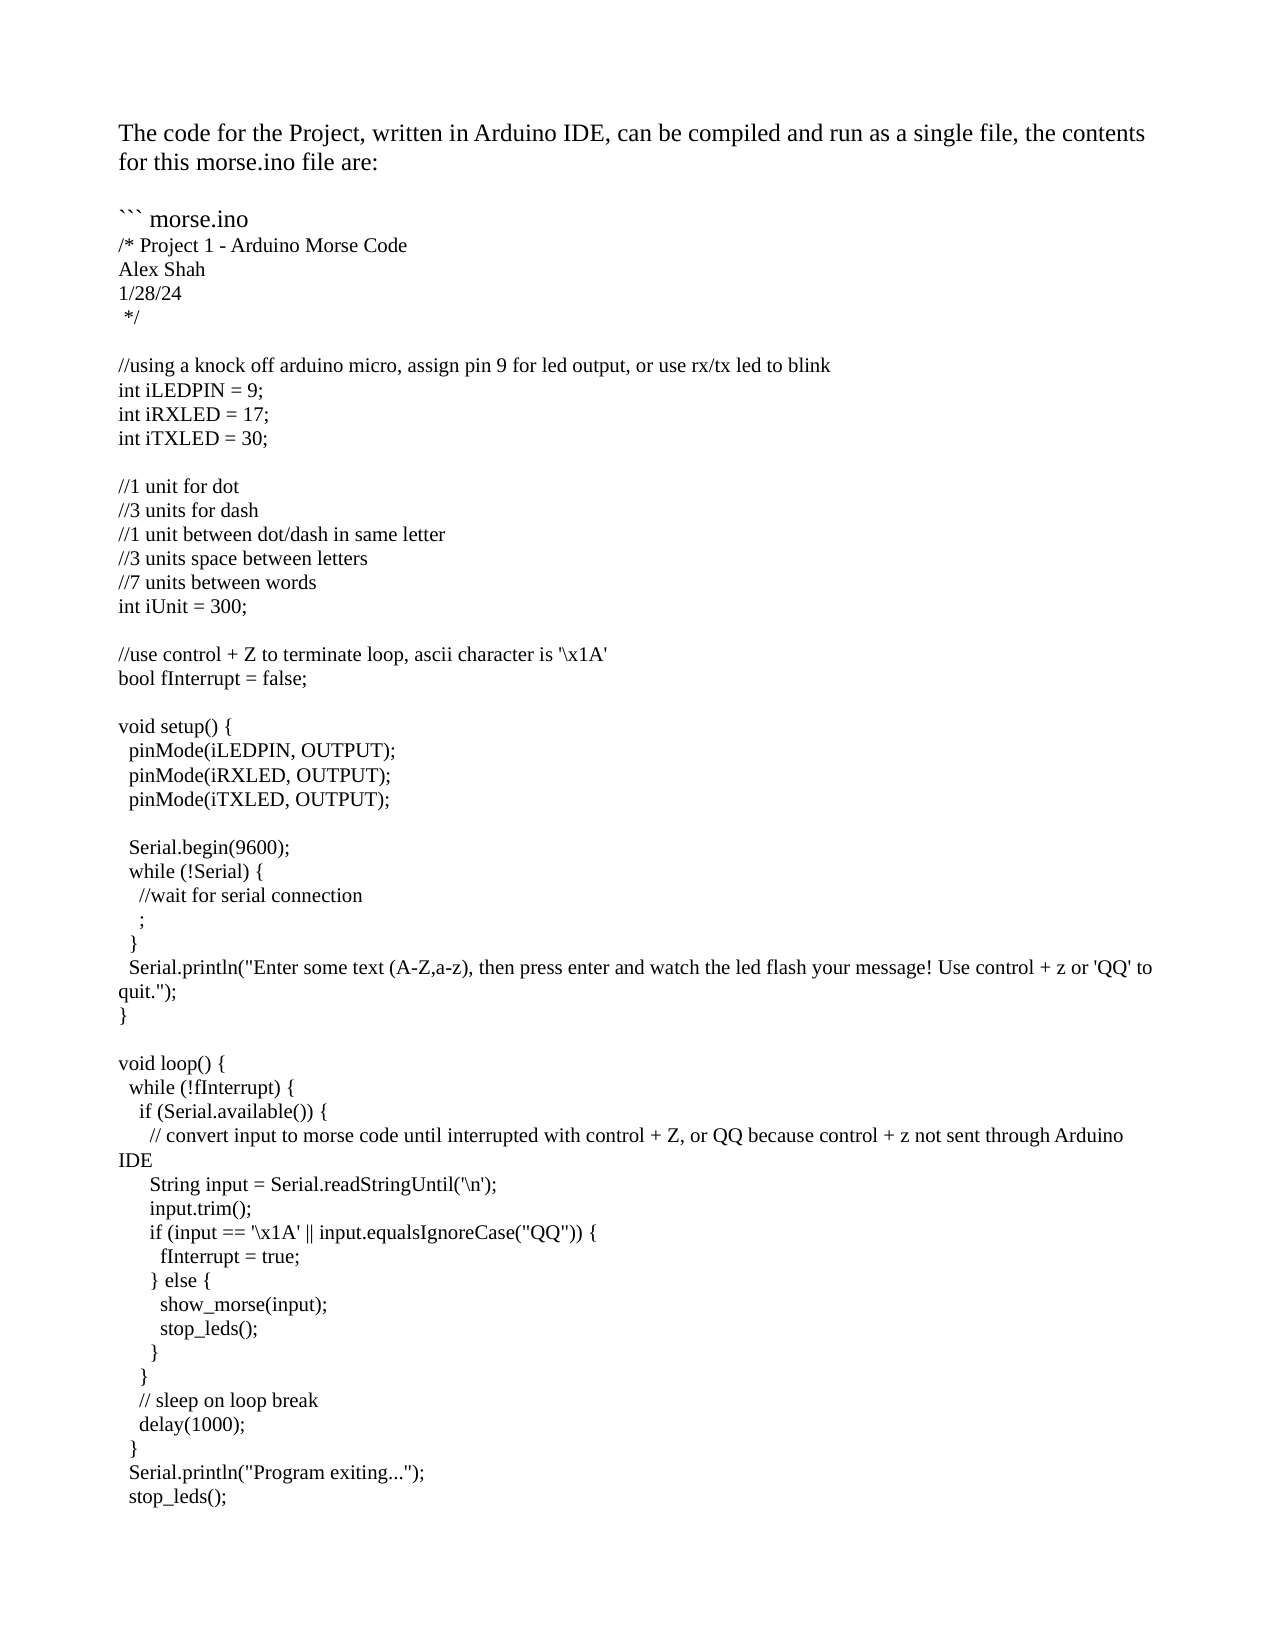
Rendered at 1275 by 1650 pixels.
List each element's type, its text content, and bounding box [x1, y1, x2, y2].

text while (!Serial) { [118, 859, 1157, 883]
text ; [118, 907, 1157, 931]
text void setup() { [118, 714, 1157, 738]
text Serial.println("Program exiting..."); [118, 1460, 1157, 1484]
text stop_leds(); [118, 1316, 1157, 1340]
text fInterrupt = true; [118, 1244, 1157, 1268]
text //1 unit between dot/dash in same letter [118, 522, 1157, 546]
text pinMode(iLEDPIN, OUTPUT); [118, 738, 1157, 762]
text Serial.println("Enter some text (A-Z,a-z), then press enter and watch the led flash your message! Use control + z or 'QQ' to quit."); [118, 955, 1157, 1003]
text //7 units between words [118, 570, 1157, 594]
text //3 units space between letters [118, 546, 1157, 570]
text } [118, 1364, 1157, 1388]
text /* Project 1 - Arduino Morse Code [118, 233, 1157, 257]
text if (input == '\x1A' || input.equalsIgnoreCase("QQ")) { [118, 1220, 1157, 1244]
text } [118, 1340, 1157, 1364]
text //1 unit for dot [118, 474, 1157, 498]
text String input = Serial.readStringUntil('\n'); [118, 1172, 1157, 1196]
text void loop() { [118, 1051, 1157, 1075]
text } [118, 931, 1157, 955]
text */ [118, 305, 1157, 329]
text //using a knock off arduino micro, assign pin 9 for led output, or use rx/tx led to blink [118, 353, 1157, 377]
text ``` morse.ino [118, 204, 1157, 233]
text pinMode(iRXLED, OUTPUT); [118, 762, 1157, 787]
text // sleep on loop break [118, 1388, 1157, 1412]
text // convert input to morse code until interrupted with control + Z, or QQ because control + z not sent through Arduino IDE [118, 1123, 1157, 1172]
text int iRXLED = 17; [118, 402, 1157, 426]
text //3 units for dash [118, 498, 1157, 522]
text 1/28/24 [118, 281, 1157, 305]
text pinMode(iTXLED, OUTPUT); [118, 787, 1157, 811]
text The code for the Project, written in Arduino IDE, can be compiled and run as a single file, the contents for this morse.ino file are: [118, 118, 1157, 176]
text int iLEDPIN = 9; [118, 377, 1157, 402]
text if (Serial.available()) { [118, 1099, 1157, 1123]
text while (!fInterrupt) { [118, 1075, 1157, 1099]
text } [118, 1003, 1157, 1027]
text input.trim(); [118, 1196, 1157, 1220]
text //use control + Z to terminate loop, ascii character is '\x1A' [118, 642, 1157, 666]
text bool fInterrupt = false; [118, 666, 1157, 690]
text int iUnit = 300; [118, 594, 1157, 618]
text stop_leds(); [118, 1484, 1157, 1508]
text int iTXLED = 30; [118, 426, 1157, 450]
text show_morse(input); [118, 1292, 1157, 1316]
text } else { [118, 1268, 1157, 1292]
text Alex Shah [118, 257, 1157, 281]
text delay(1000); [118, 1412, 1157, 1436]
text } [118, 1436, 1157, 1460]
text Serial.begin(9600); [118, 835, 1157, 859]
text //wait for serial connection [118, 883, 1157, 907]
